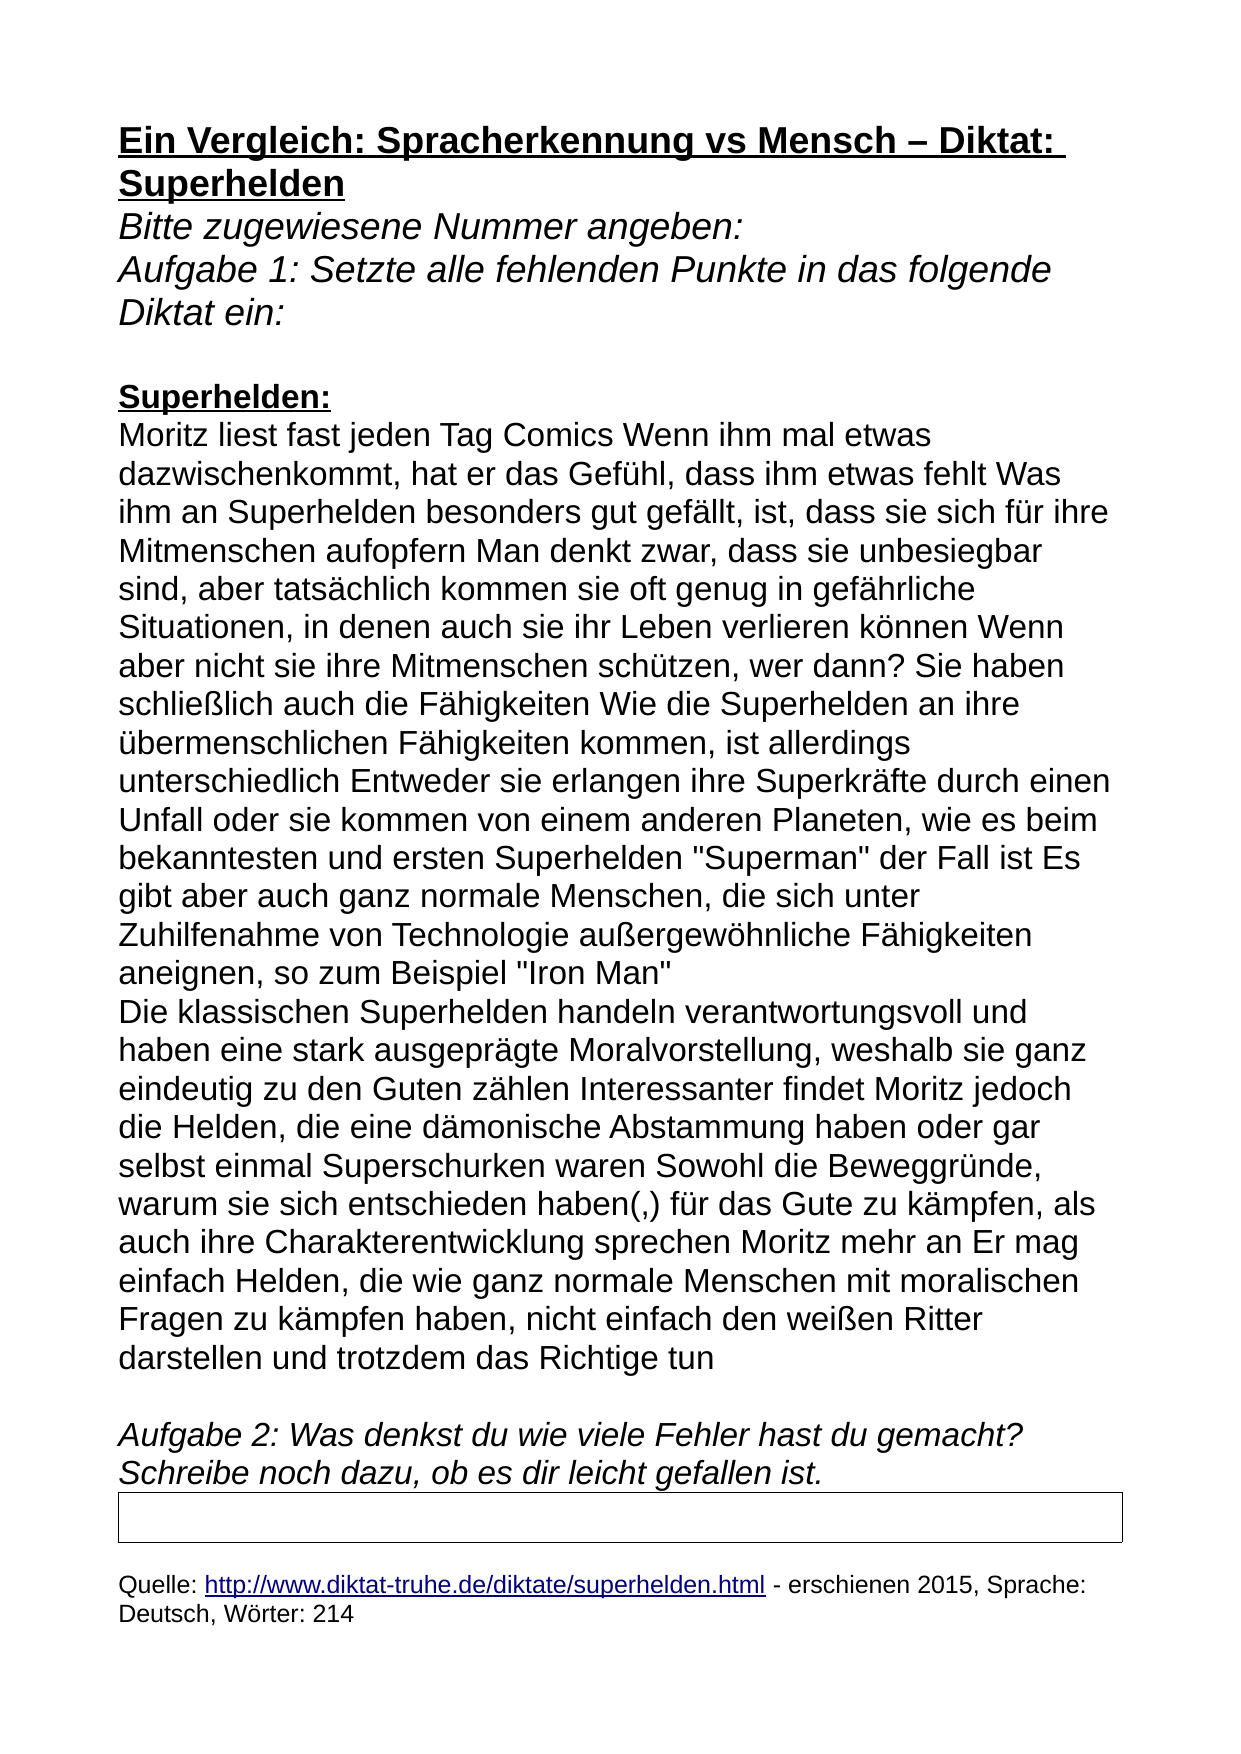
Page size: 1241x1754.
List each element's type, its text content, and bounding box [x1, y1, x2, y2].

table_header [119, 1493, 1122, 1542]
text Quelle: http://www.diktat-truhe.de/diktate/superhelden.html - erschienen 2015, Sprache: Deutsch, Wörter: 214 [118, 1570, 1122, 1628]
text Superhelden: [118, 377, 1122, 415]
text Bitte zugewiesene Nummer angeben: [118, 204, 1122, 247]
text Aufgabe 1: Setzte alle fehlenden Punkte in das folgende Diktat ein: [118, 247, 1122, 334]
text Aufgabe 2: Was denkst du wie viele Fehler hast du gemacht? Schreibe noch dazu, ob es dir leicht gefallen ist. [118, 1415, 1122, 1492]
text Ein Vergleich: Spracherkennung vs Mensch – Diktat: Superhelden [118, 118, 1122, 204]
text Moritz liest fast jeden Tag Comics Wenn ihm mal etwas dazwischenkommt, hat er das Gefühl, dass ihm etwas fehlt Was ihm an Superhelden besonders gut gefällt, ist, dass sie sich für ihre Mitmenschen aufopfern Man denkt zwar, dass sie unbesiegbar sind, aber tatsächlich kommen sie oft genug in gefährliche Situationen, in denen auch sie ihr Leben verlieren können Wenn aber nicht sie ihre Mitmenschen schützen, wer dann? Sie haben schließlich auch die Fähigkeiten Wie die Superhelden an ihre übermenschlichen Fähigkeiten kommen, ist allerdings unterschiedlich Entweder sie erlangen ihre Superkräfte durch einen Unfall oder sie kommen von einem anderen Planeten, wie es beim bekanntesten und ersten Superhelden "Superman" der Fall ist Es gibt aber auch ganz normale Menschen, die sich unter Zuhilfenahme von Technologie außergewöhnliche Fähigkeiten aneignen, so zum Beispiel "Iron Man" Die klassischen Superhelden handeln verantwortungsvoll und haben eine stark ausgeprägte Moralvorstellung, weshalb sie ganz eindeutig zu den Guten zählen Interessanter findet Moritz jedoch die Helden, die eine dämonische Abstammung haben oder gar selbst einmal Superschurken waren Sowohl die Beweggründe, warum sie sich entschieden haben(,) für das Gute zu kämpfen, als auch ihre Charakterentwicklung sprechen Moritz mehr an Er mag einfach Helden, die wie ganz normale Menschen mit moralischen Fragen zu kämpfen haben, nicht einfach den weißen Ritter darstellen und trotzdem das Richtige tun [118, 415, 1122, 1376]
